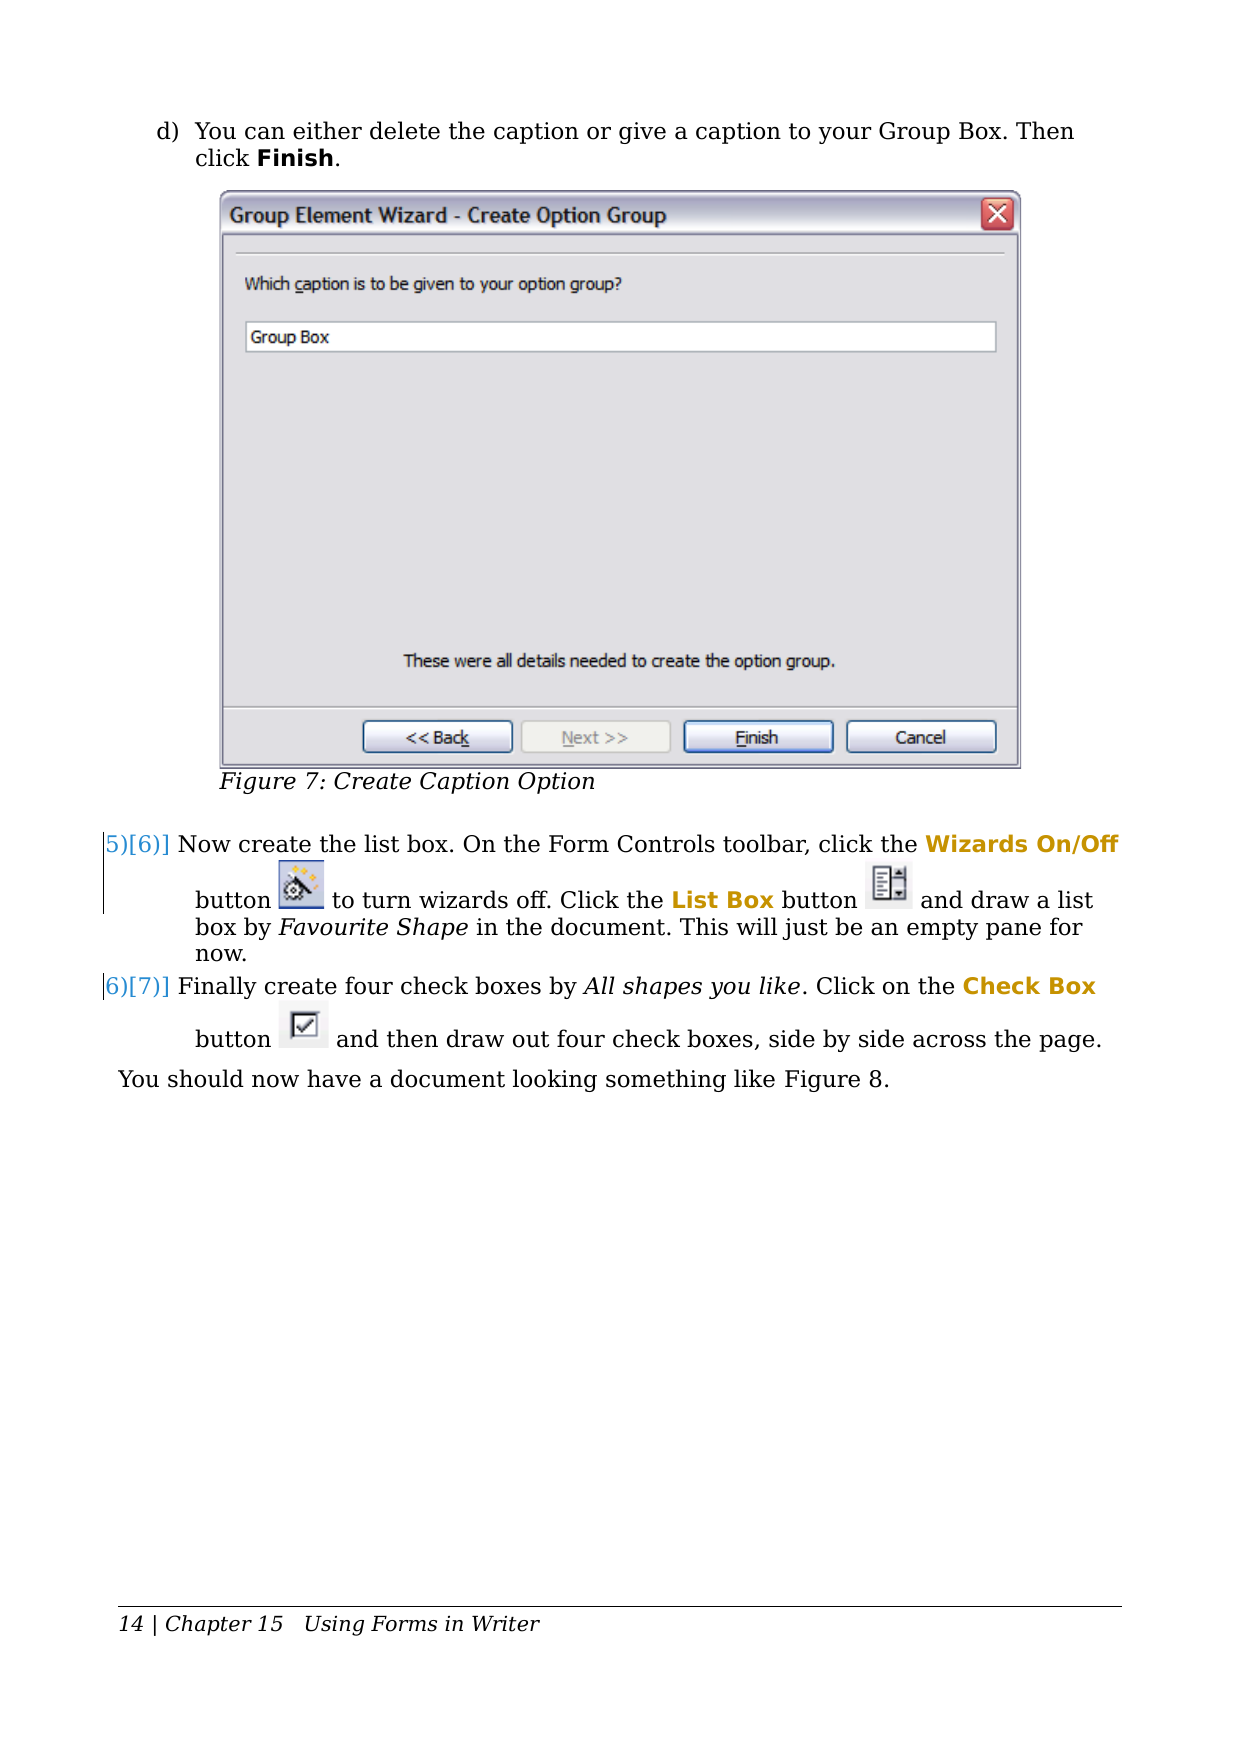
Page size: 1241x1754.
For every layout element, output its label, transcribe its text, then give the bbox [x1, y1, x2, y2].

list You can either delete the caption or give a caption to your Group Box. Then click Finish. [156, 118, 1122, 171]
text You should now have a document looking something like Figure 8. [118, 1066, 1122, 1092]
picture [865, 858, 913, 909]
picture [278, 860, 325, 909]
picture [219, 190, 1022, 769]
list Now create the list box. On the Form Controls toolbar, click the Wizards On/Off button to turn wizards off. Click the List Box button and draw a list box by Favourite Shape in the document. This will just be an empty pane for now. [177, 832, 1122, 967]
text Figure 7: Create Caption Option [219, 769, 1021, 795]
picture [278, 1000, 329, 1048]
list Finally create four check boxes by All shapes you like. Click on the Check Box button and then draw out four check boxes, side by side across the page. [177, 973, 1122, 1053]
